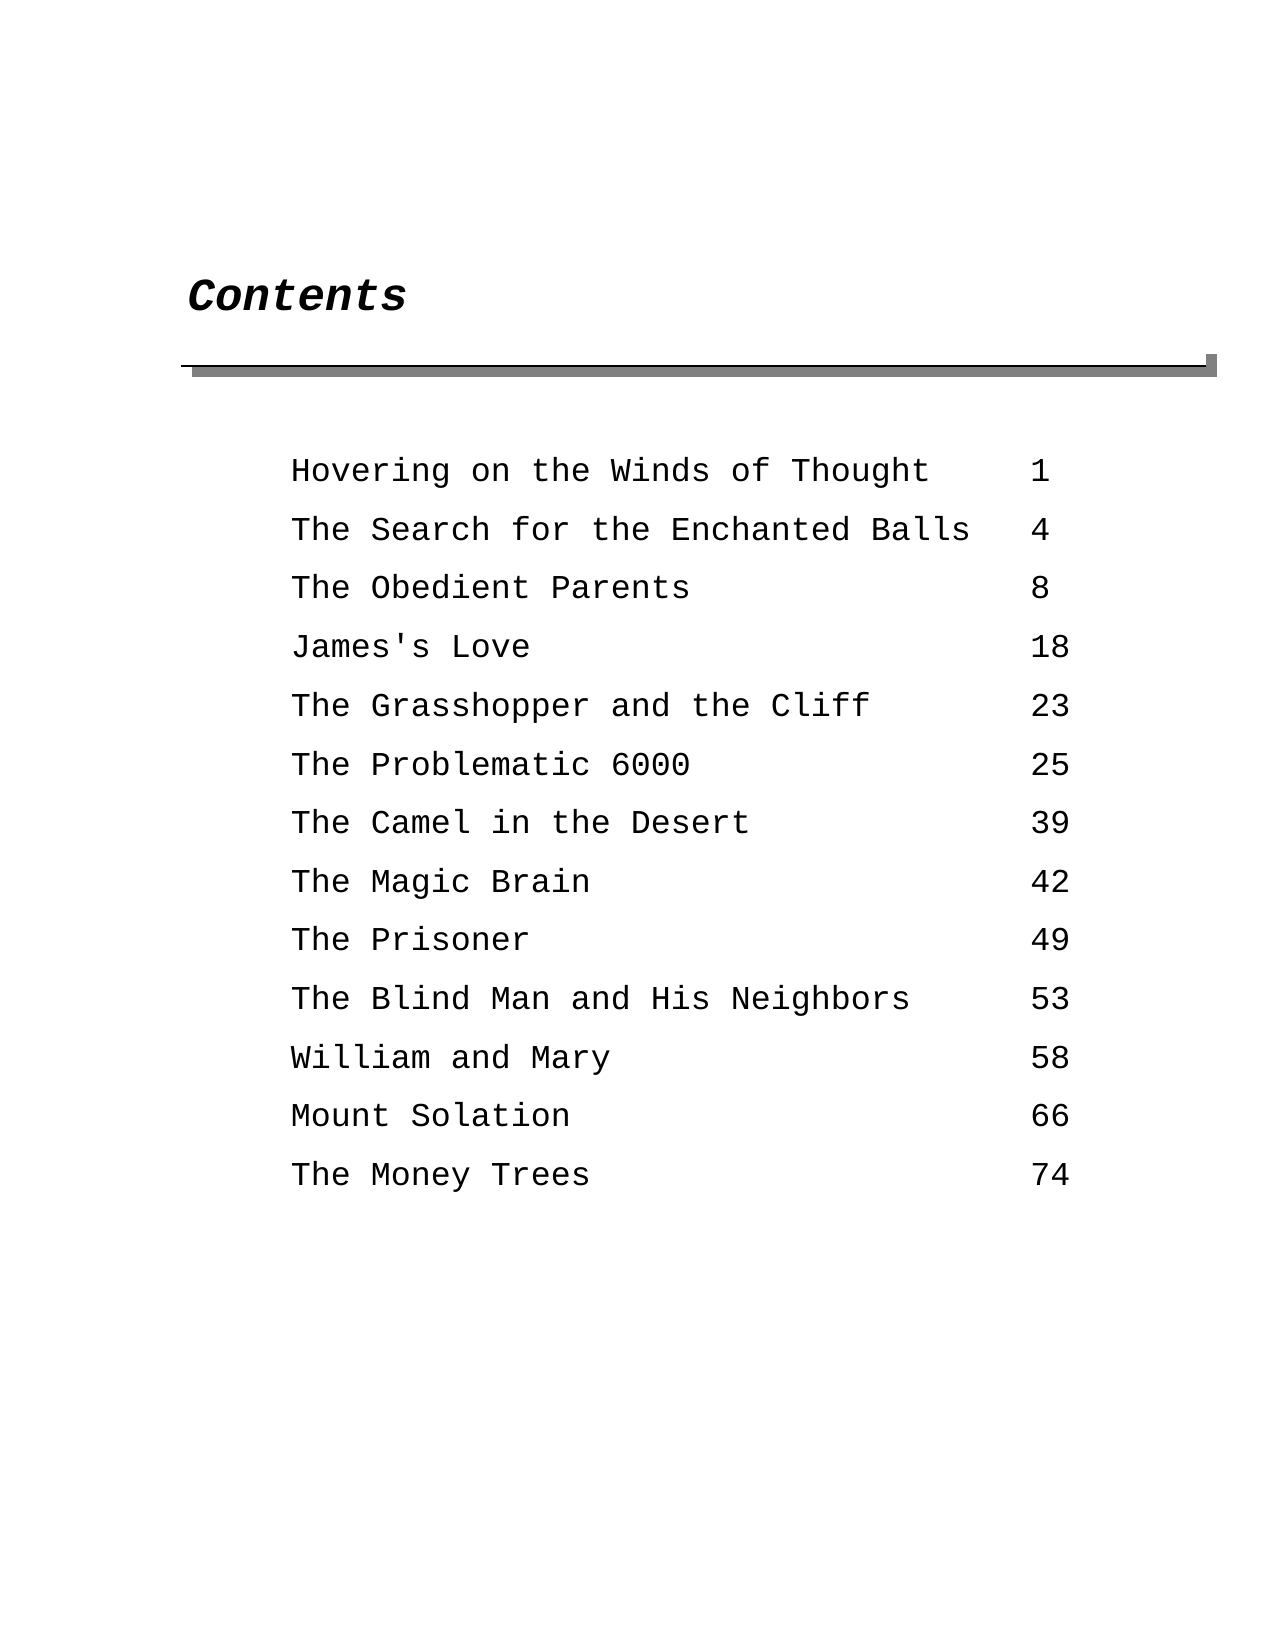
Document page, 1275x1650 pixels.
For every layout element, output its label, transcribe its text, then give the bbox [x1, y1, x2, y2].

table_cell 39 [1019, 806, 1210, 864]
table_cell 53 [1019, 982, 1210, 1040]
table_cell The Problematic 6000 [279, 747, 1019, 806]
table_cell James's Love [279, 630, 1019, 688]
table_cell 18 [1019, 630, 1210, 688]
table_cell The Prisoner [279, 923, 1019, 982]
table_cell 58 [1019, 1040, 1210, 1099]
table_header Hovering on the Winds of Thought [279, 454, 1019, 513]
table_cell 66 [1019, 1099, 1210, 1158]
table_cell The Blind Man and His Neighbors [279, 982, 1019, 1040]
table_cell 49 [1019, 923, 1210, 982]
table_cell The Money Trees [279, 1158, 1019, 1216]
table_cell 74 [1019, 1158, 1210, 1216]
table_cell William and Mary [279, 1040, 1019, 1099]
table_cell The Camel in the Desert [279, 806, 1019, 864]
table_cell 4 [1019, 513, 1210, 571]
table_header 1 [1019, 454, 1210, 513]
table_cell The Obedient Parents [279, 571, 1019, 630]
table_cell The Search for the Enchanted Balls [279, 513, 1019, 571]
text Contents [187, 272, 1125, 324]
table_cell The Grasshopper and the Cliff [279, 689, 1019, 747]
table_cell 42 [1019, 865, 1210, 923]
table_cell 25 [1019, 747, 1210, 806]
table_cell 23 [1019, 689, 1210, 747]
table_cell Mount Solation [279, 1099, 1019, 1158]
table_cell 8 [1019, 571, 1210, 630]
table_cell The Magic Brain [279, 865, 1019, 923]
